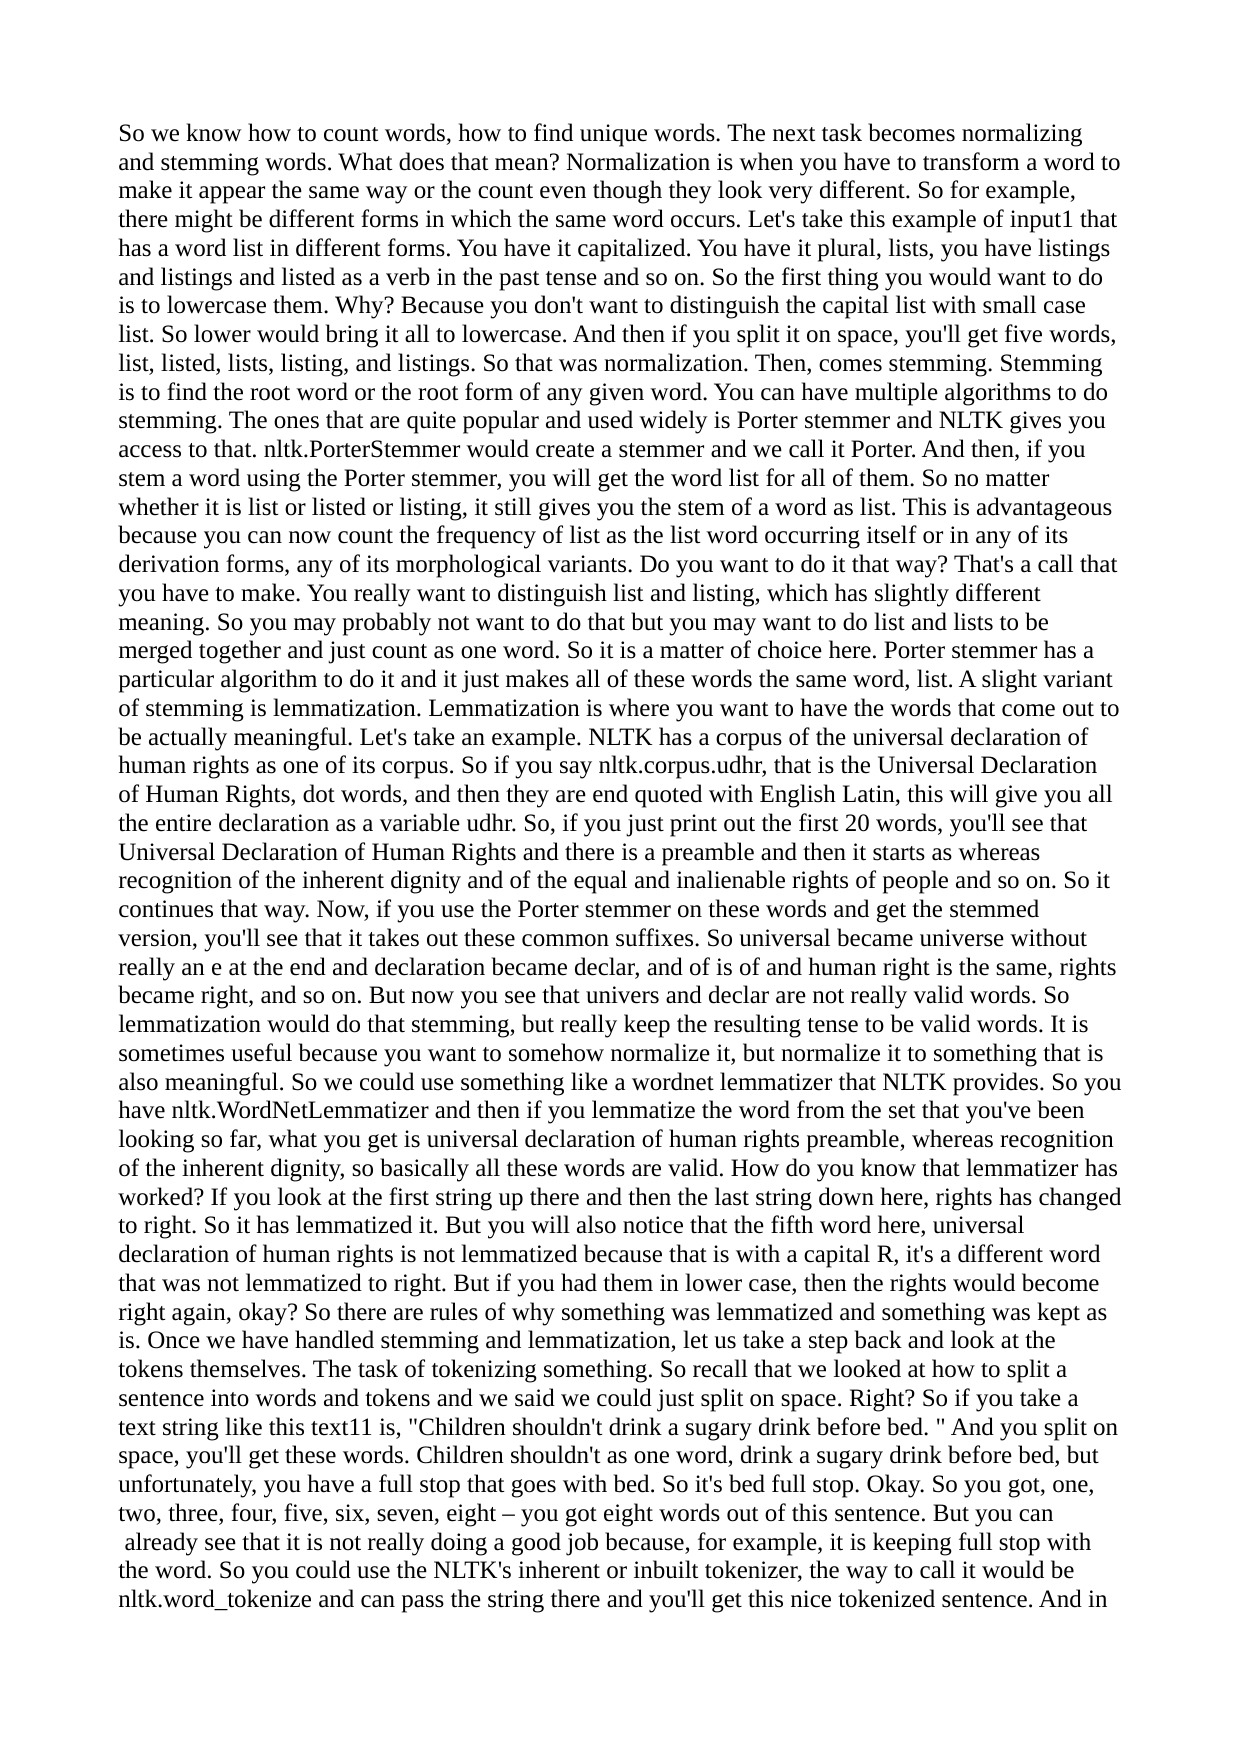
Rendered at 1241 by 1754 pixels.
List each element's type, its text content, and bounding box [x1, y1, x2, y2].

text So we know how to count words, how to find unique words. The next task becomes normalizing and stemming words. What does that mean? Normalization is when you have to transform a word to make it appear the same way or the count even though they look very different. So for example, there might be different forms in which the same word occurs. Let's take this example of input1 that has a word list in different forms. You have it capitalized. You have it plural, lists, you have listings and listings and listed as a verb in the past tense and so on. So the first thing you would want to do is to lowercase them. Why? Because you don't want to distinguish the capital list with small case list. So lower would bring it all to lowercase. And then if you split it on space, you'll get five words, list, listed, lists, listing, and listings. So that was normalization. Then, comes stemming. Stemming is to find the root word or the root form of any given word. You can have multiple algorithms to do stemming. The ones that are quite popular and used widely is Porter stemmer and NLTK gives you access to that. nltk.PorterStemmer would create a stemmer and we call it Porter. And then, if you stem a word using the Porter stemmer, you will get the word list for all of them. So no matter whether it is list or listed or listing, it still gives you the stem of a word as list. This is advantageous because you can now count the frequency of list as the list word occurring itself or in any of its derivation forms, any of its morphological variants. Do you want to do it that way? That's a call that you have to make. You really want to distinguish list and listing, which has slightly different meaning. So you may probably not want to do that but you may want to do list and lists to be merged together and just count as one word. So it is a matter of choice here. Porter stemmer has a particular algorithm to do it and it just makes all of these words the same word, list. A slight variant of stemming is lemmatization. Lemmatization is where you want to have the words that come out to be actually meaningful. Let's take an example. NLTK has a corpus of the universal declaration of human rights as one of its corpus. So if you say nltk.corpus.udhr, that is the Universal Declaration of Human Rights, dot words, and then they are end quoted with English Latin, this will give you all the entire declaration as a variable udhr. So, if you just print out the first 20 words, you'll see that Universal Declaration of Human Rights and there is a preamble and then it starts as whereas recognition of the inherent dignity and of the equal and inalienable rights of people and so on. So it continues that way. Now, if you use the Porter stemmer on these words and get the stemmed version, you'll see that it takes out these common suffixes. So universal became universe without really an e at the end and declaration became declar, and of is of and human right is the same, rights became right, and so on. But now you see that univers and declar are not really valid words. So lemmatization would do that stemming, but really keep the resulting tense to be valid words. It is sometimes useful because you want to somehow normalize it, but normalize it to something that is also meaningful. So we could use something like a wordnet lemmatizer that NLTK provides. So you have nltk.WordNetLemmatizer and then if you lemmatize the word from the set that you've been looking so far, what you get is universal declaration of human rights preamble, whereas recognition of the inherent dignity, so basically all these words are valid. How do you know that lemmatizer has worked? If you look at the first string up there and then the last string down here, rights has changed to right. So it has lemmatized it. But you will also notice that the fifth word here, universal declaration of human rights is not lemmatized because that is with a capital R, it's a different word that was not lemmatized to right. But if you had them in lower case, then the rights would become right again, okay? So there are rules of why something was lemmatized and something was kept as is. Once we have handled stemming and lemmatization, let us take a step back and look at the tokens themselves. The task of tokenizing something. So recall that we looked at how to split a sentence into words and tokens and we said we could just split on space. Right? So if you take a text string like this text11 is, "Children shouldn't drink a sugary drink before bed. " And you split on space, you'll get these words. Children shouldn't as one word, drink a sugary drink before bed, but unfortunately, you have a full stop that goes with bed. So it's bed full stop. Okay. So you got, one, two, three, four, five, six, seven, eight – you got eight words out of this sentence. But you can [118, 118, 1122, 1527]
text already see that it is not really doing a good job because, for example, it is keeping full stop with the word. So you could use the NLTK's inherent or inbuilt tokenizer, the way to call it would be nltk.word_tokenize and can pass the string there and you'll get this nice tokenized sentence. And in [118, 1527, 1122, 1613]
